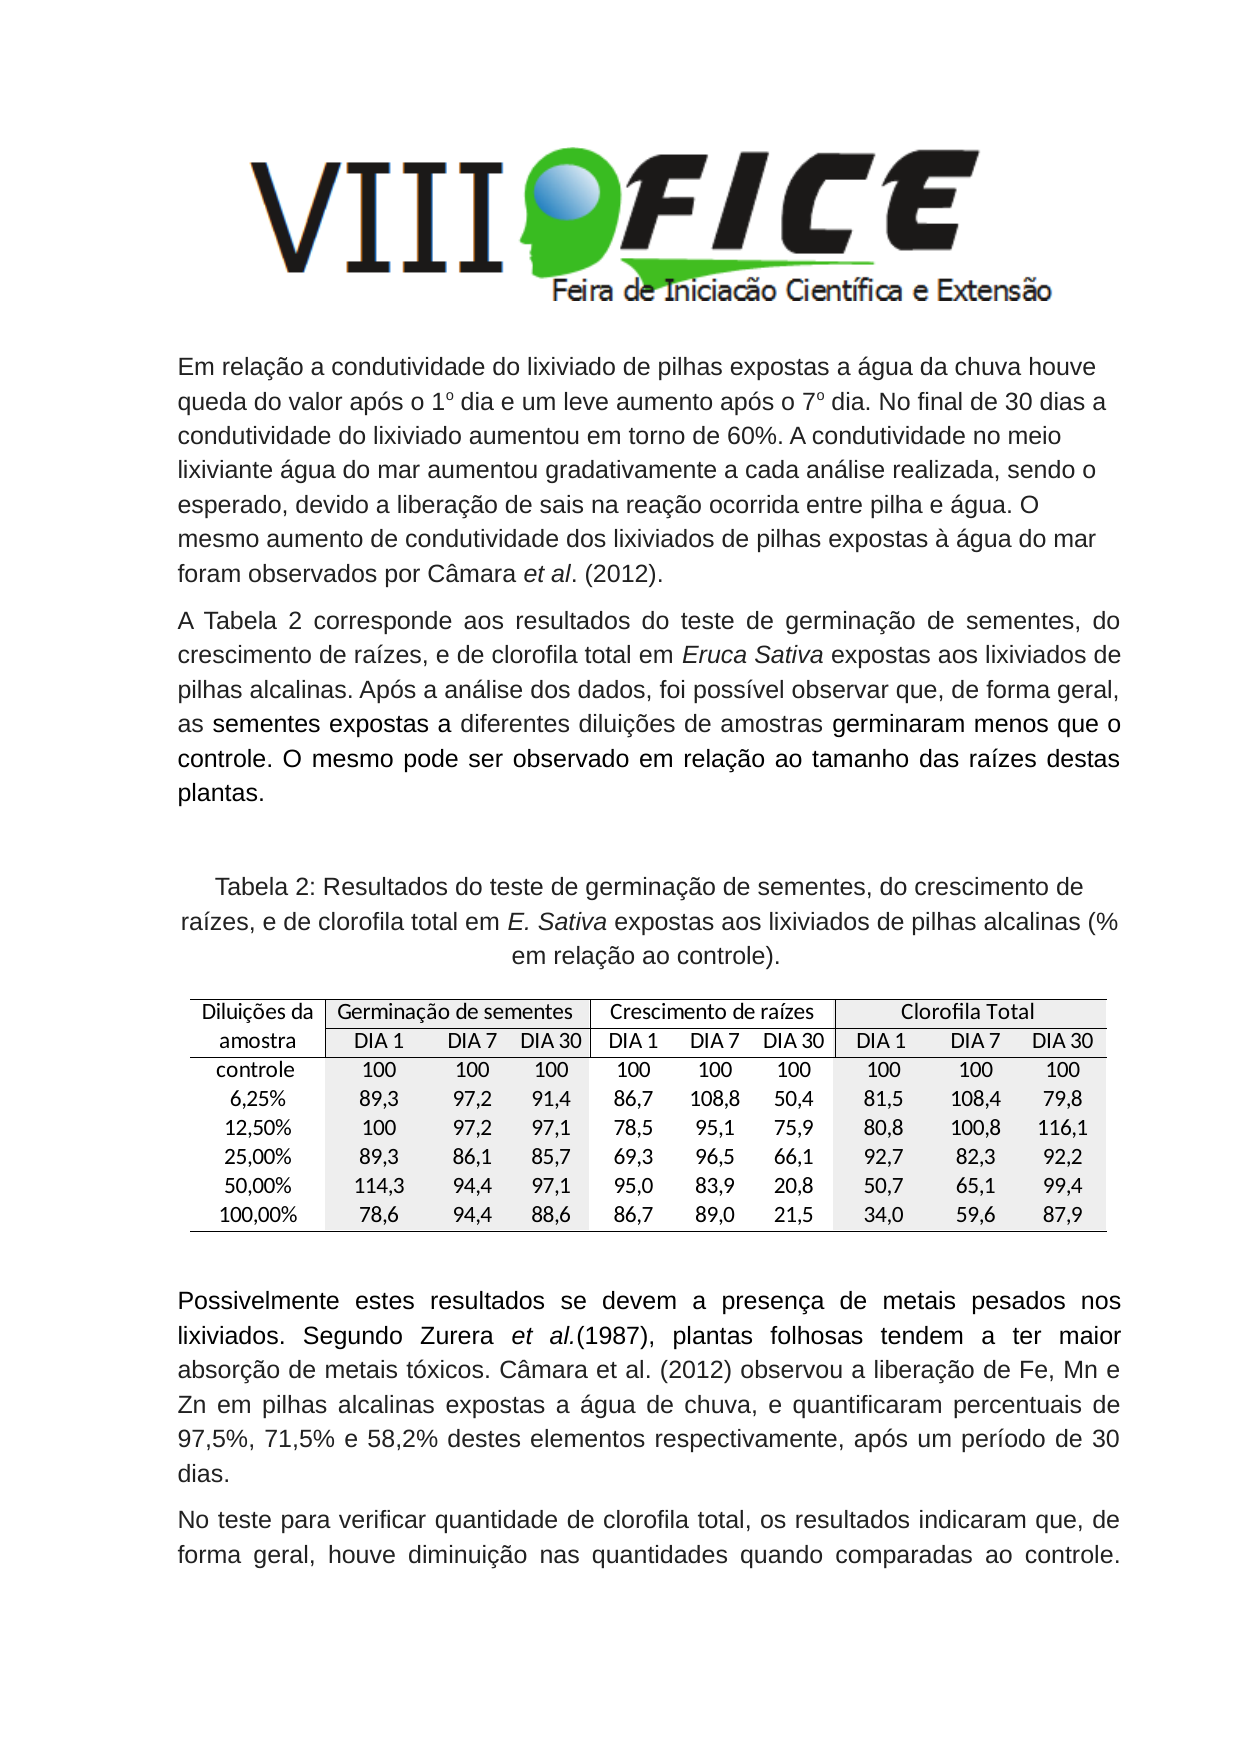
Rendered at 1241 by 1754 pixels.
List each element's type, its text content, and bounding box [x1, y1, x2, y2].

picture [239, 147, 1060, 301]
text Tabela 2: Resultados do teste de germinação de sementes, do crescimento de raízes, e de clorofila total em E. Sativa expostas aos lixiviados de pilhas alcalinas (% em relação ao controle). [177, 872, 1122, 970]
text No teste para verificar quantidade de clorofila total, os resultados indicaram que, de forma geral, houve diminuição nas quantidades quando comparadas ao controle. [177, 1506, 1122, 1569]
text Possivelmente estes resultados se devem a presença de metais pesados nos lixiviados. Segundo Zurera et al.(1987), plantas folhosas tendem a ter maior absorção de metais tóxicos. Câmara et al. (2012) observou a liberação de Fe, Mn e Zn em pilhas alcalinas expostas a água de chuva, e quantificaram percentuais de 97,5%, 71,5% e 58,2% destes elementos respectivamente, após um período de 30 dias. [177, 1286, 1122, 1487]
text Em relação a condutividade do lixiviado de pilhas expostas a água da chuva houve queda do valor após o 1o dia e um leve aumento após o 7o dia. No final de 30 dias a condutividade do lixiviado aumentou em torno de 60%. A condutividade no meio lixiviante água do mar aumentou gradativamente a cada análise realizada, sendo o esperado, devido a liberação de sais na reação ocorrida entre pilha e água. O mesmo aumento de condutividade dos lixiviados de pilhas expostas à água do mar foram observados por Câmara et al. (2012). [177, 352, 1122, 588]
text A Tabela 2 corresponde aos resultados do teste de germinação de sementes, do crescimento de raízes, e de clorofila total em Eruca Sativa expostas aos lixiviados de pilhas alcalinas. Após a análise dos dados, foi possível observar que, de forma geral, as sementes expostas a diferentes diluições de amostras germinaram menos que o controle. O mesmo pode ser observado em relação ao tamanho das raízes destas plantas. [177, 606, 1122, 807]
